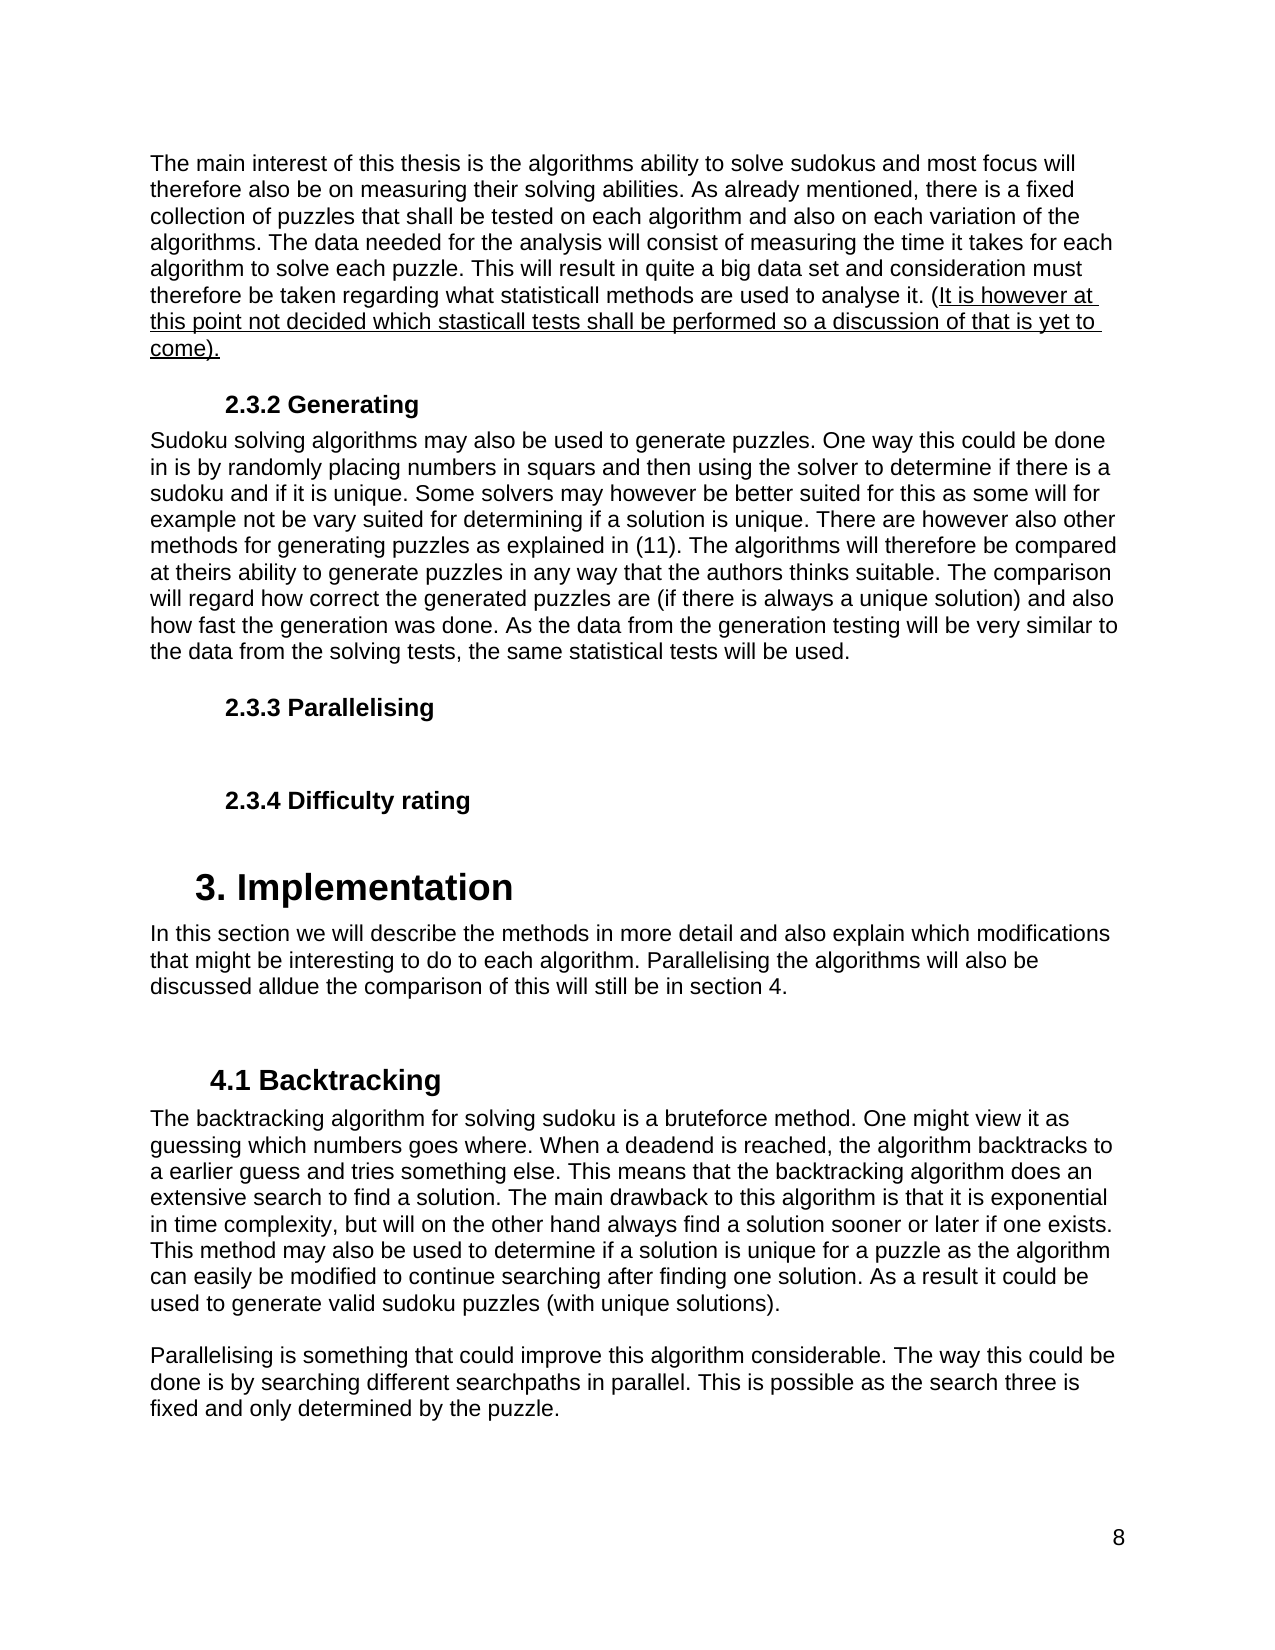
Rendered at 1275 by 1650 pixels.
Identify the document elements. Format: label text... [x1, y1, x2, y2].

subtitle 2.3.2 Generating [150, 390, 1125, 419]
text In this section we will describe the methods in more detail and also explain which modifications that might be interesting to do to each algorithm. Parallelising the algorithms will also be discussed alldue the comparison of this will still be in section 4. [150, 920, 1125, 999]
subtitle 2.3.4 Difficulty rating [150, 786, 1125, 815]
text The backtracking algorithm for solving sudoku is a bruteforce method. One might view it as guessing which numbers goes where. When a deadend is reached, the algorithm backtracks to a earlier guess and tries something else. This means that the backtracking algorithm does an extensive search to find a solution. The main drawback to this algorithm is that it is exponential in time complexity, but will on the other hand always find a solution sooner or later if one exists. This method may also be used to determine if a solution is unique for a puzzle as the algorithm can easily be modified to continue searching after finding one solution. As a result it could be used to generate valid sudoku puzzles (with unique solutions). [150, 1105, 1125, 1316]
subtitle 2.3.3 Parallelising [150, 693, 1125, 722]
text Parallelising is something that could improve this algorithm considerable. The way this could be done is by searching different searchpaths in parallel. This is possible as the search three is fixed and only determined by the puzzle. [150, 1342, 1125, 1421]
subtitle 4.1 Backtracking [150, 1063, 1125, 1097]
text The main interest of this thesis is the algorithms ability to solve sudokus and most focus will therefore also be on measuring their solving abilities. As already mentioned, there is a fixed collection of puzzles that shall be tested on each algorithm and also on each variation of the algorithms. The data needed for the analysis will consist of measuring the time it takes for each algorithm to solve each puzzle. This will result in quite a big data set and consideration must therefore be taken regarding what statisticall methods are used to analyse it. (It is however at this point not decided which stasticall tests shall be performed so a discussion of that is yet to come). [150, 150, 1125, 361]
text Sudoku solving algorithms may also be used to generate puzzles. One way this could be done in is by randomly placing numbers in squars and then using the solver to determine if there is a sudoku and if it is unique. Some solvers may however be better suited for this as some will for example not be vary suited for determining if a solution is unique. There are however also other methods for generating puzzles as explained in (11). The algorithms will therefore be compared at theirs ability to generate puzzles in any way that the authors thinks suitable. The comparison will regard how correct the generated puzzles are (if there is always a unique solution) and also how fast the generation was done. As the data from the generation testing will be very similar to the data from the solving tests, the same statistical tests will be used. [150, 427, 1125, 664]
subtitle 3. Implementation [150, 865, 1125, 908]
